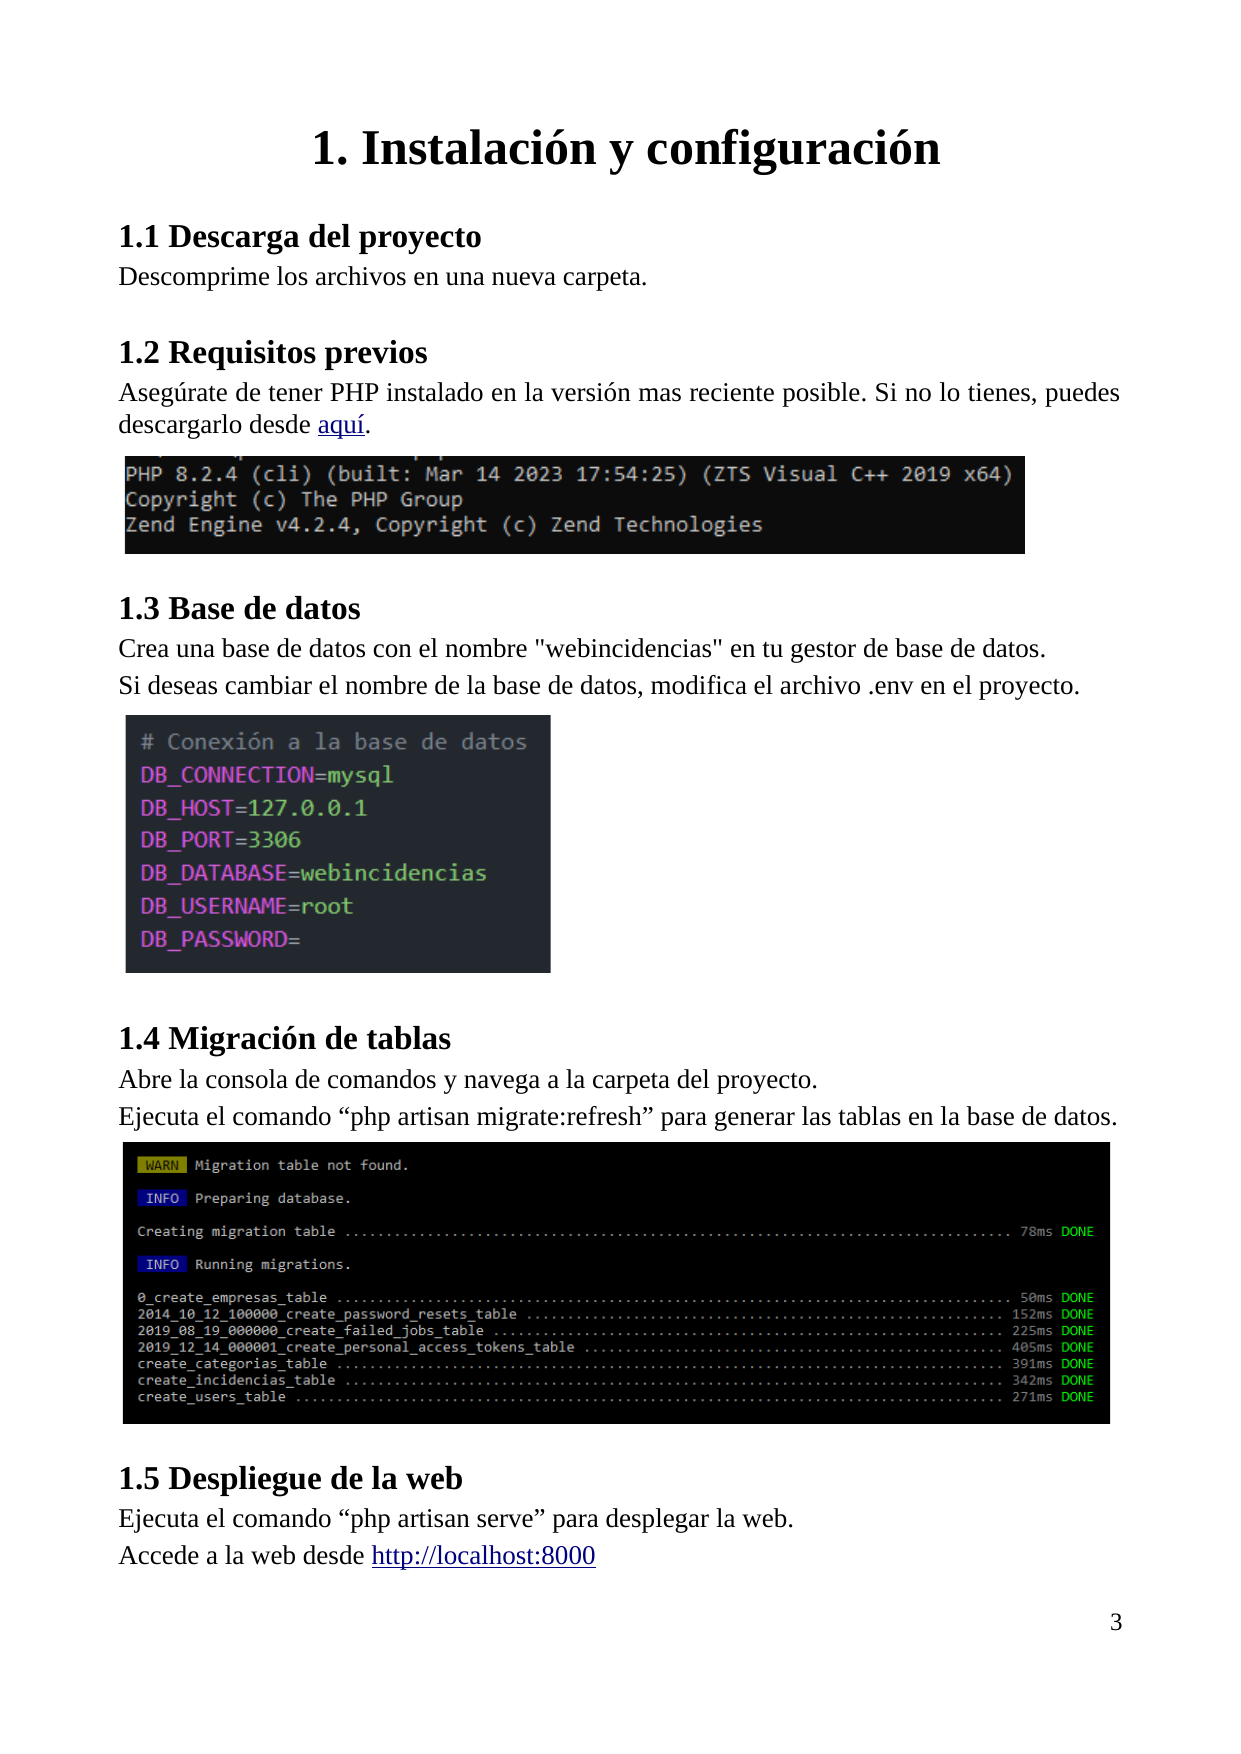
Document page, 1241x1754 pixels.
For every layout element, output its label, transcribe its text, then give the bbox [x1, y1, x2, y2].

text Ejecuta el comando “php artisan migrate:refresh” para generar las tablas en la base de datos. [118, 1100, 1122, 1131]
text 1.4 Migración de tablas [118, 1018, 1122, 1057]
text Si deseas cambiar el nombre de la base de datos, modifica el archivo .env en el proyecto. [118, 669, 1122, 700]
picture [124, 456, 1025, 554]
picture [125, 715, 551, 973]
text Crea una base de datos con el nombre "webincidencias" en tu gestor de base de datos. [118, 632, 1122, 663]
text Asegúrate de tener PHP instalado en la versión mas reciente posible. Si no lo tienes, puedes descargarlo desde aquí. [118, 377, 1122, 439]
text Abre la consola de comandos y navega a la carpeta del proyecto. [118, 1063, 1122, 1094]
text 1.1 Descarga del proyecto [118, 216, 1122, 254]
text 1.2 Requisitos previos [118, 332, 1122, 371]
text Ejecuta el comando “php artisan serve” para desplegar la web. [118, 1502, 1122, 1533]
text 1.5 Despliegue de la web [118, 1458, 1122, 1496]
text Descomprime los archivos en una nueva carpeta. [118, 261, 1122, 292]
text Accede a la web desde http://localhost:8000 [118, 1539, 1122, 1571]
picture [122, 1142, 1111, 1424]
text 1. Instalación y configuración [130, 118, 1122, 176]
text 1.3 Base de datos [118, 588, 1122, 626]
